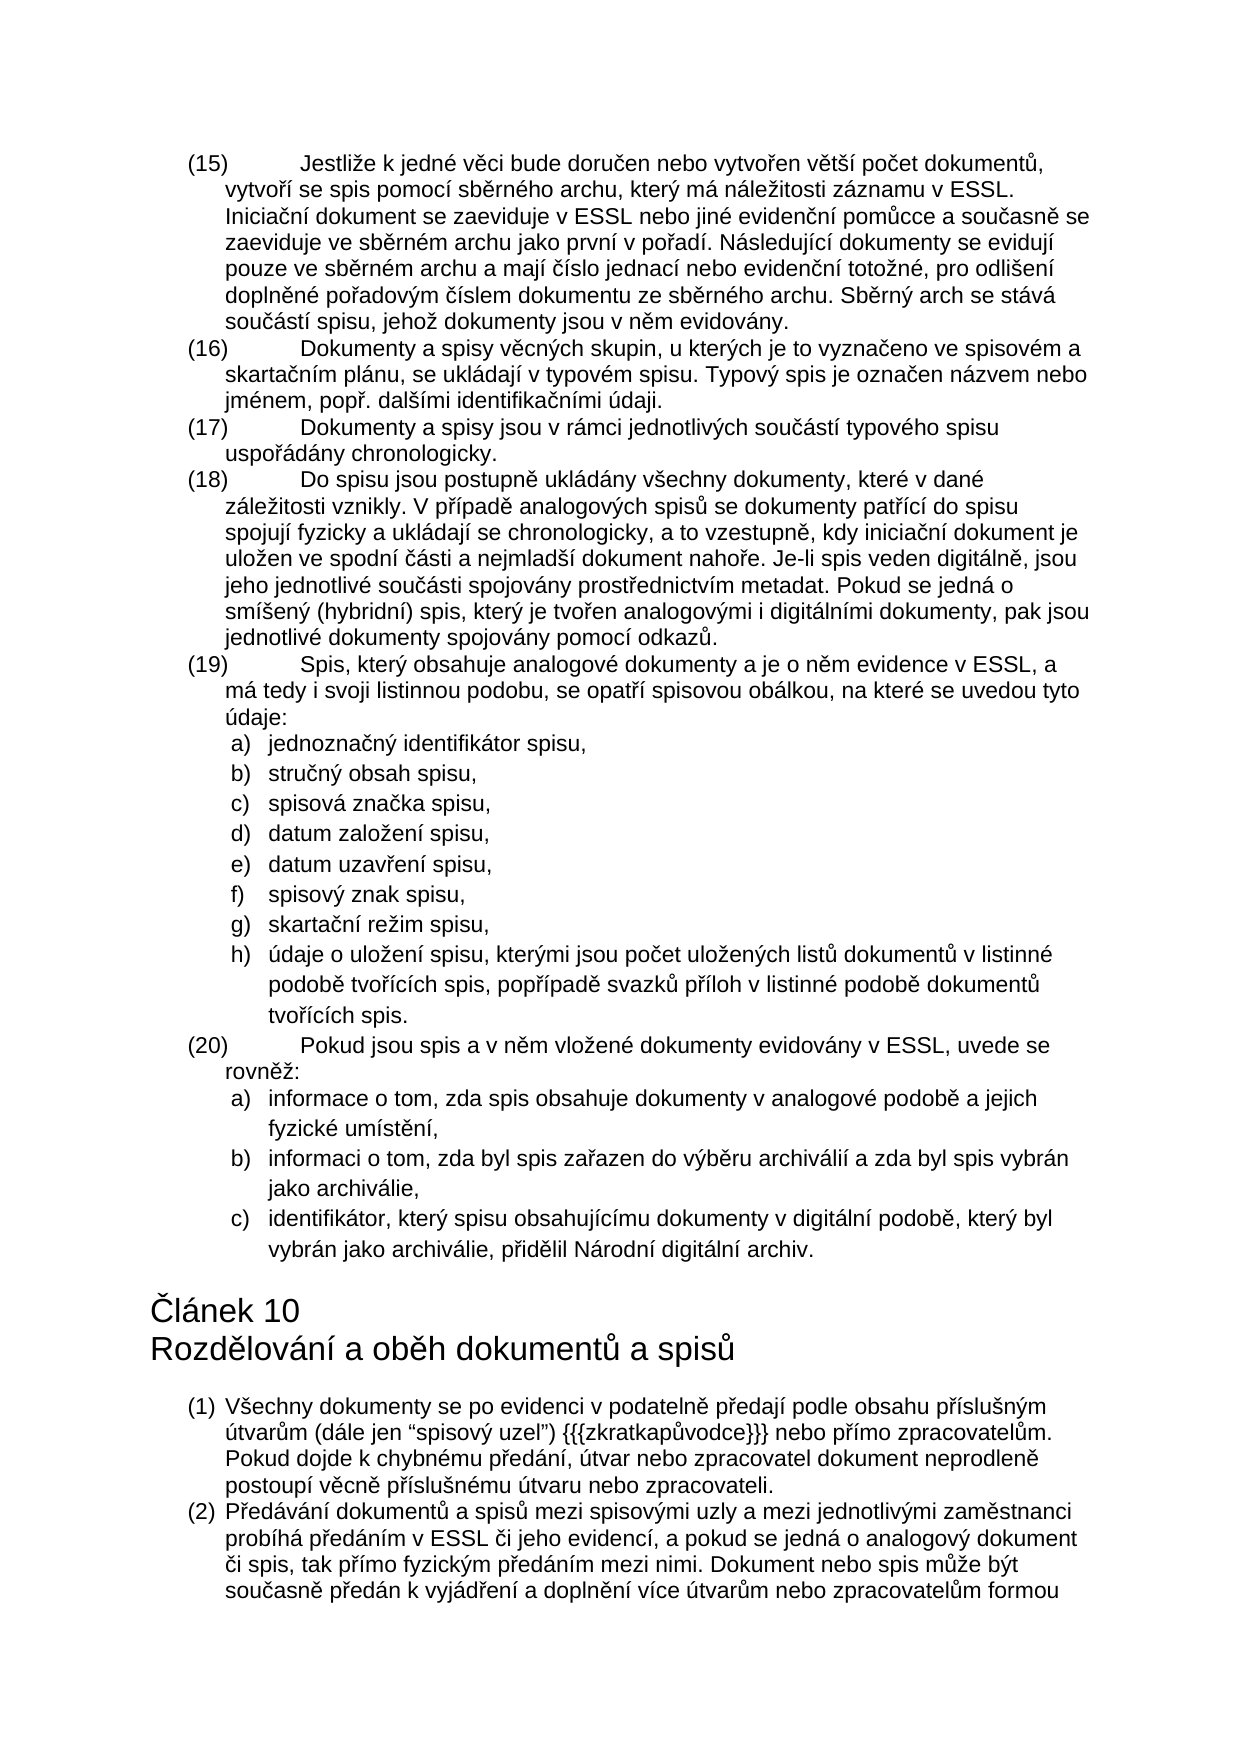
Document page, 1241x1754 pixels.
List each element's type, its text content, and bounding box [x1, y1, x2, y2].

list stručný obsah spisu, [231, 760, 1090, 786]
list datum uzavření spisu, [231, 851, 1090, 877]
list Všechny dokumenty se po evidenci v podatelně předají podle obsahu příslušným útvarům (dále jen “spisový uzel”) {{{zkratkapůvodce}}} nebo přímo zpracovatelům. Pokud dojde k chybnému předání, útvar nebo zpracovatel dokument neprodleně postoupí věcně příslušnému útvaru nebo zpracovateli. [187, 1393, 1090, 1498]
list identifikátor, který spisu obsahujícímu dokumenty v digitální podobě, který byl vybrán jako archiválie, přidělil Národní digitální archiv. [231, 1205, 1090, 1262]
list Dokumenty a spisy věcných skupin, u kterých je to vyznačeno ve spisovém a skartačním plánu, se ukládají v typovém spisu. Typový spis je označen názvem nebo jménem, popř. dalšími identifikačními údaji. [187, 334, 1090, 413]
list Jestliže k jedné věci bude doručen nebo vytvořen větší počet dokumentů, vytvoří se spis pomocí sběrného archu, který má náležitosti záznamu v ESSL. Iniciační dokument se zaeviduje v ESSL nebo jiné evidenční pomůcce a současně se zaeviduje ve sběrném archu jako první v pořadí. Následující dokumenty se evidují pouze ve sběrném archu a mají číslo jednací nebo evidenční totožné, pro odlišení doplněné pořadovým číslem dokumentu ze sběrného archu. Sběrný arch se stává součástí spisu, jehož dokumenty jsou v něm evidovány. [187, 150, 1090, 334]
list informaci o tom, zda byl spis zařazen do výběru archiválií a zda byl spis vybrán jako archiválie, [231, 1145, 1090, 1202]
list jednoznačný identifikátor spisu, [231, 730, 1090, 756]
list údaje o uložení spisu, kterými jsou počet uložených listů dokumentů v listinné podobě tvořících spis, popřípadě svazků příloh v listinné podobě dokumentů tvořících spis. [231, 941, 1090, 1028]
list spisová značka spisu, [231, 790, 1090, 817]
list datum založení spisu, [231, 820, 1090, 847]
list Pokud jsou spis a v něm vložené dokumenty evidovány v ESSL, uvede se rovněž: [187, 1032, 1090, 1084]
list Spis, který obsahuje analogové dokumenty a je o něm evidence v ESSL, a má tedy i svoji listinnou podobu, se opatří spisovou obálkou, na které se uvedou tyto údaje: [187, 651, 1090, 730]
list Do spisu jsou postupně ukládány všechny dokumenty, které v dané záležitosti vznikly. V případě analogových spisů se dokumenty patřící do spisu spojují fyzicky a ukládají se chronologicky, a to vzestupně, kdy iniciační dokument je uložen ve spodní části a nejmladší dokument nahoře. Je-li spis veden digitálně, jsou jeho jednotlivé součásti spojovány prostřednictvím metadat. Pokud se jedná o smíšený (hybridní) spis, který je tvořen analogovými i digitálními dokumenty, pak jsou jednotlivé dokumenty spojovány pomocí odkazů. [187, 466, 1090, 651]
list informace o tom, zda spis obsahuje dokumenty v analogové podobě a jejich fyzické umístění, [231, 1084, 1090, 1141]
subtitle Článek 10 Rozdělování a oběh dokumentů a spisů [150, 1291, 1090, 1368]
list Dokumenty a spisy jsou v rámci jednotlivých součástí typového spisu uspořádány chronologicky. [187, 413, 1090, 466]
list skartační režim spisu, [231, 911, 1090, 937]
list Předávání dokumentů a spisů mezi spisovými uzly a mezi jednotlivými zaměstnanci probíhá předáním v ESSL či jeho evidencí, a pokud se jedná o analogový dokument či spis, tak přímo fyzickým předáním mezi nimi. Dokument nebo spis může být současně předán k vyjádření a doplnění více útvarům nebo zpracovatelům formou [187, 1498, 1090, 1603]
list spisový znak spisu, [231, 881, 1090, 907]
